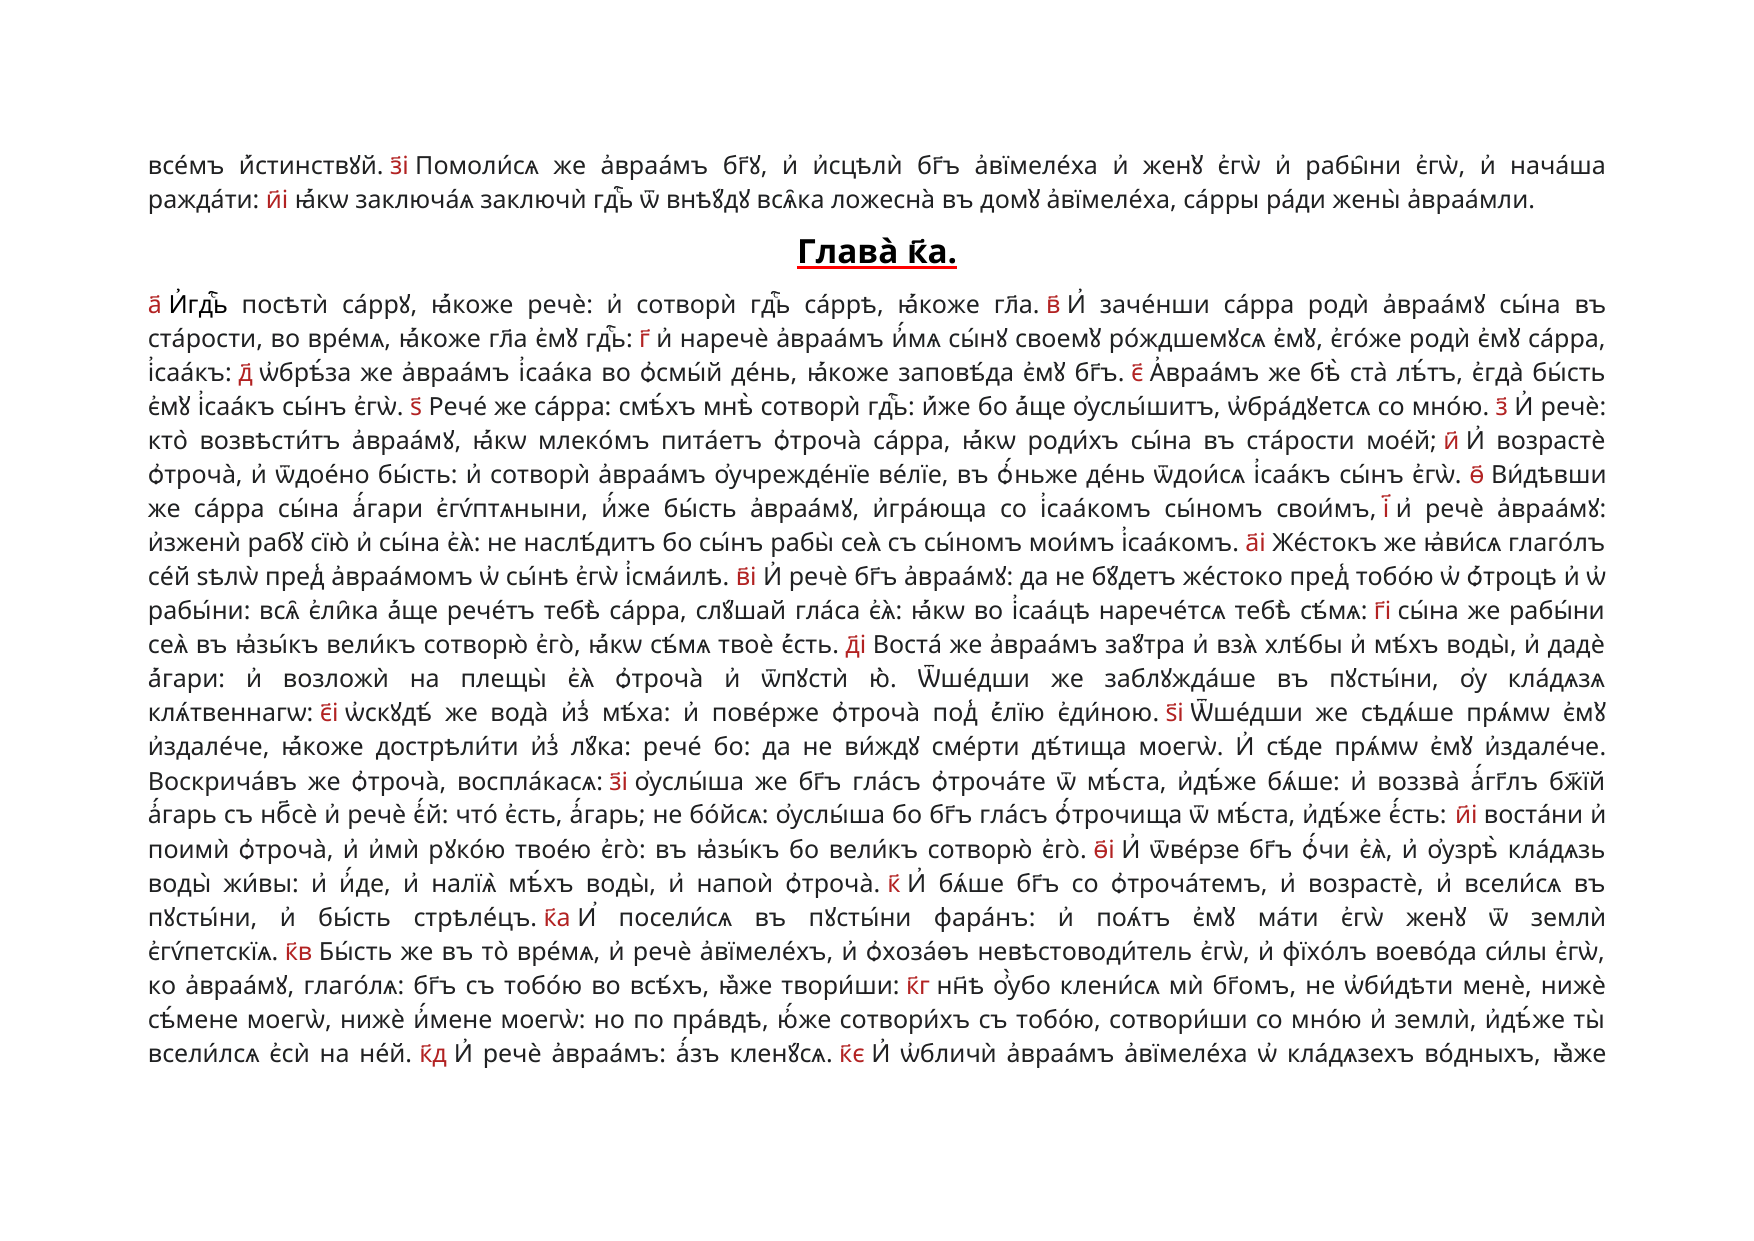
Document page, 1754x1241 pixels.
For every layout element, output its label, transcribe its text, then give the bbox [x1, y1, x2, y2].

text а҃ И҆гдⷭ҇ь посѣтѝ са́ррꙋ, ꙗ҆́коже речѐ: и҆ сотворѝ гдⷭ҇ь са́ррѣ, ꙗ҆́коже гл҃а. в҃ И҆ заче́нши са́рра родѝ а҆враа́мꙋ сы́на въ ста́рости, во вре́мѧ, ꙗ҆́коже гл҃а є҆мꙋ̀ гдⷭ҇ь: г҃ и҆ наречѐ а҆враа́мъ и҆́мѧ сы́нꙋ своемꙋ̀ ро́ждшемꙋсѧ є҆мꙋ̀, є҆го́же родѝ є҆мꙋ̀ са́рра, і҆саа́къ: д҃ ѡ҆брѣ́за же а҆враа́мъ і҆саа́ка во ѻ҆смы́й де́нь, ꙗ҆́коже заповѣ́да є҆мꙋ̀ бг҃ъ. є҃ А҆враа́мъ же бѣ̀ ста̀ лѣ́тъ, є҆гда̀ бы́сть є҆мꙋ̀ і҆саа́къ сы́нъ є҆гѡ̀. ѕ҃ Рече́ же са́рра: смѣ́хъ мнѣ̀ сотворѝ гдⷭ҇ь: и҆́же бо а҆́ще ѹ҆слы́шитъ, ѡ҆бра́дꙋетсѧ со мно́ю. з҃ И҆ речѐ: кто̀ возвѣсти́тъ а҆враа́мꙋ, ꙗ҆́кѡ млеко́мъ пита́етъ ѻ҆троча̀ са́рра, ꙗ҆́кѡ роди́хъ сы́на въ ста́рости мое́й; и҃ И҆ возрастѐ ѻ҆троча̀, и҆ ѿдое́но бы́сть: и҆ сотворѝ а҆враа́мъ ѹ҆чрежде́нїе ве́лїе, въ ѻ҆́ньже де́нь ѿдои́сѧ і҆саа́къ сы́нъ є҆гѡ̀. ѳ҃ Ви́дѣвши же са́рра сы́на а҆́гари є҆гѵ́птѧныни, и҆́же бы́сть а҆враа́мꙋ, и҆гра́юща со і҆саа́комъ сы́номъ свои́мъ, і҃ и҆ речѐ а҆враа́мꙋ: и҆зженѝ рабꙋ̀ сїю̀ и҆ сы́на є҆ѧ̀: не наслѣ́дитъ бо сы́нъ рабы̀ сеѧ̀ съ сы́номъ мои́мъ і҆саа́комъ. а҃і Же́стокъ же ꙗ҆ви́сѧ глаго́лъ се́й ѕѣлѡ̀ пред̾ а҆враа́момъ ѡ҆ сы́нѣ є҆гѡ̀ і҆сма́илѣ. в҃і И҆ речѐ бг҃ъ а҆враа́мꙋ: да не бꙋ́детъ же́стоко пред̾ тобо́ю ѡ҆ ѻ҆́троцѣ и҆ ѡ҆ рабы́ни: всѧ̑ є҆ли̑ка а҆́ще рече́тъ тебѣ̀ са́рра, слꙋ́шай гла́са є҆ѧ̀: ꙗ҆́кѡ во і҆саа́цѣ нарече́тсѧ тебѣ̀ сѣ́мѧ: г҃і сы́на же рабы́ни сеѧ̀ въ ꙗ҆зы́къ вели́къ сотворю̀ є҆го̀, ꙗ҆́кѡ сѣ́мѧ твоѐ є҆́сть. д҃і Воста́ же а҆враа́мъ заꙋ́тра и҆ взѧ̀ хлѣ́бы и҆ мѣ́хъ воды̀, и҆ дадѐ а҆́гари: и҆ возложѝ на плещы̀ є҆ѧ̀ ѻ҆троча̀ и҆ ѿпꙋстѝ ю҆̀. Ѿше́дши же заблꙋжда́ше въ пꙋсты́ни, ѹ҆ кла́дѧзѧ клѧ́твеннагѡ: є҃і ѡ҆скꙋдѣ́ же вода̀ и҆з̾ мѣ́ха: и҆ пове́рже ѻ҆троча̀ под̾ є҆́лїю є҆ди́ною. ѕ҃і Ѿше́дши же сѣдѧ́ше прѧ́мѡ є҆мꙋ̀ и҆здале́че, ꙗ҆́коже дострѣли́ти и҆з̾ лꙋ́ка: рече́ бо: да не ви́ждꙋ сме́рти дѣ́тища моегѡ̀. И҆ сѣ́де прѧ́мѡ є҆мꙋ̀ и҆здале́че. Воскрича́въ же ѻ҆троча̀, воспла́касѧ: з҃і ѹ҆слы́ша же бг҃ъ гла́съ ѻ҆троча́те ѿ мѣ́ста, и҆дѣ́же бѧ́ше: и҆ воззва̀ а҆́гг҃лъ бж҃їй а҆́гарь съ нб҃сѐ и҆ речѐ є҆́й: что́ є҆сть, а҆́гарь; не бо́йсѧ: ѹ҆слы́ша бо бг҃ъ гла́съ ѻ҆́трочища ѿ мѣ́ста, и҆дѣ́же є҆́сть: и҃і воста́ни и҆ поимѝ ѻ҆троча̀, и҆ и҆мѝ рꙋко́ю твое́ю є҆го̀: въ ꙗ҆зы́къ бо вели́къ сотворю̀ є҆го̀. ѳ҃і И҆ ѿве́рзе бг҃ъ ѻ҆́чи є҆ѧ̀, и҆ ѹ҆зрѣ̀ кла́дѧзь воды̀ жи́вы: и҆ и҆́де, и҆ налїѧ̀ мѣ́хъ воды̀, и҆ напоѝ ѻ҆троча̀. к҃ И҆ бѧ́ше бг҃ъ со ѻ҆троча́темъ, и҆ возрастѐ, и҆ всели́сѧ въ пꙋсты́ни, и҆ бы́сть стрѣле́цъ. к҃а И҆ посели́сѧ въ пꙋсты́ни фара́нъ: и҆ поѧ́тъ є҆мꙋ̀ ма́ти є҆гѡ̀ женꙋ̀ ѿ землѝ є҆гѵ́петскїѧ. к҃в Бы́сть же въ то̀ вре́мѧ, и҆ речѐ а҆вїмеле́хъ, и҆ ѻ҆хоза́ѳъ невѣстоводи́тель є҆гѡ̀, и҆ фїхо́лъ воево́да си́лы є҆гѡ̀, ко а҆враа́мꙋ, глаго́лѧ: бг҃ъ съ тобо́ю во всѣ́хъ, ꙗ҆̀же твори́ши: к҃г нн҃ѣ ѹ҆̀бо клени́сѧ мѝ бг҃омъ, не ѡ҆би́дѣти менѐ, нижѐ сѣ́мене моегѡ̀, нижѐ и҆́мене моегѡ̀: но по пра́вдѣ, ю҆́же сотвори́хъ съ тобо́ю, сотвори́ши со мно́ю и҆ землѝ, и҆дѣ́же ты̀ всели́лсѧ є҆сѝ на не́й. к҃д И҆ речѐ а҆враа́мъ: а҆́зъ кленꙋ́сѧ. к҃є И҆ ѡ҆бличѝ а҆враа́мъ а҆вїмеле́ха ѡ҆ кла́дѧзехъ во́дныхъ, ꙗ҆̀же [148, 286, 1606, 1070]
text Глава̀ к҃а. [148, 228, 1606, 274]
text все́мъ и҆́стинствꙋй. з҃і Помоли́сѧ же а҆враа́мъ бг҃ꙋ, и҆ и҆сцѣлѝ бг҃ъ а҆вїмеле́ха и҆ женꙋ̀ є҆гѡ̀ и҆ рабы̑ни є҆гѡ̀, и҆ нача́ша ражда́ти: и҃і ꙗ҆́кѡ заключа́ѧ заключѝ гдⷭ҇ь ѿ внѣꙋ́дꙋ всѧ̑ка ложесна̀ въ домꙋ̀ а҆вїмеле́ха, са́рры ра́ди жены̀ а҆враа́мли. [148, 148, 1606, 216]
